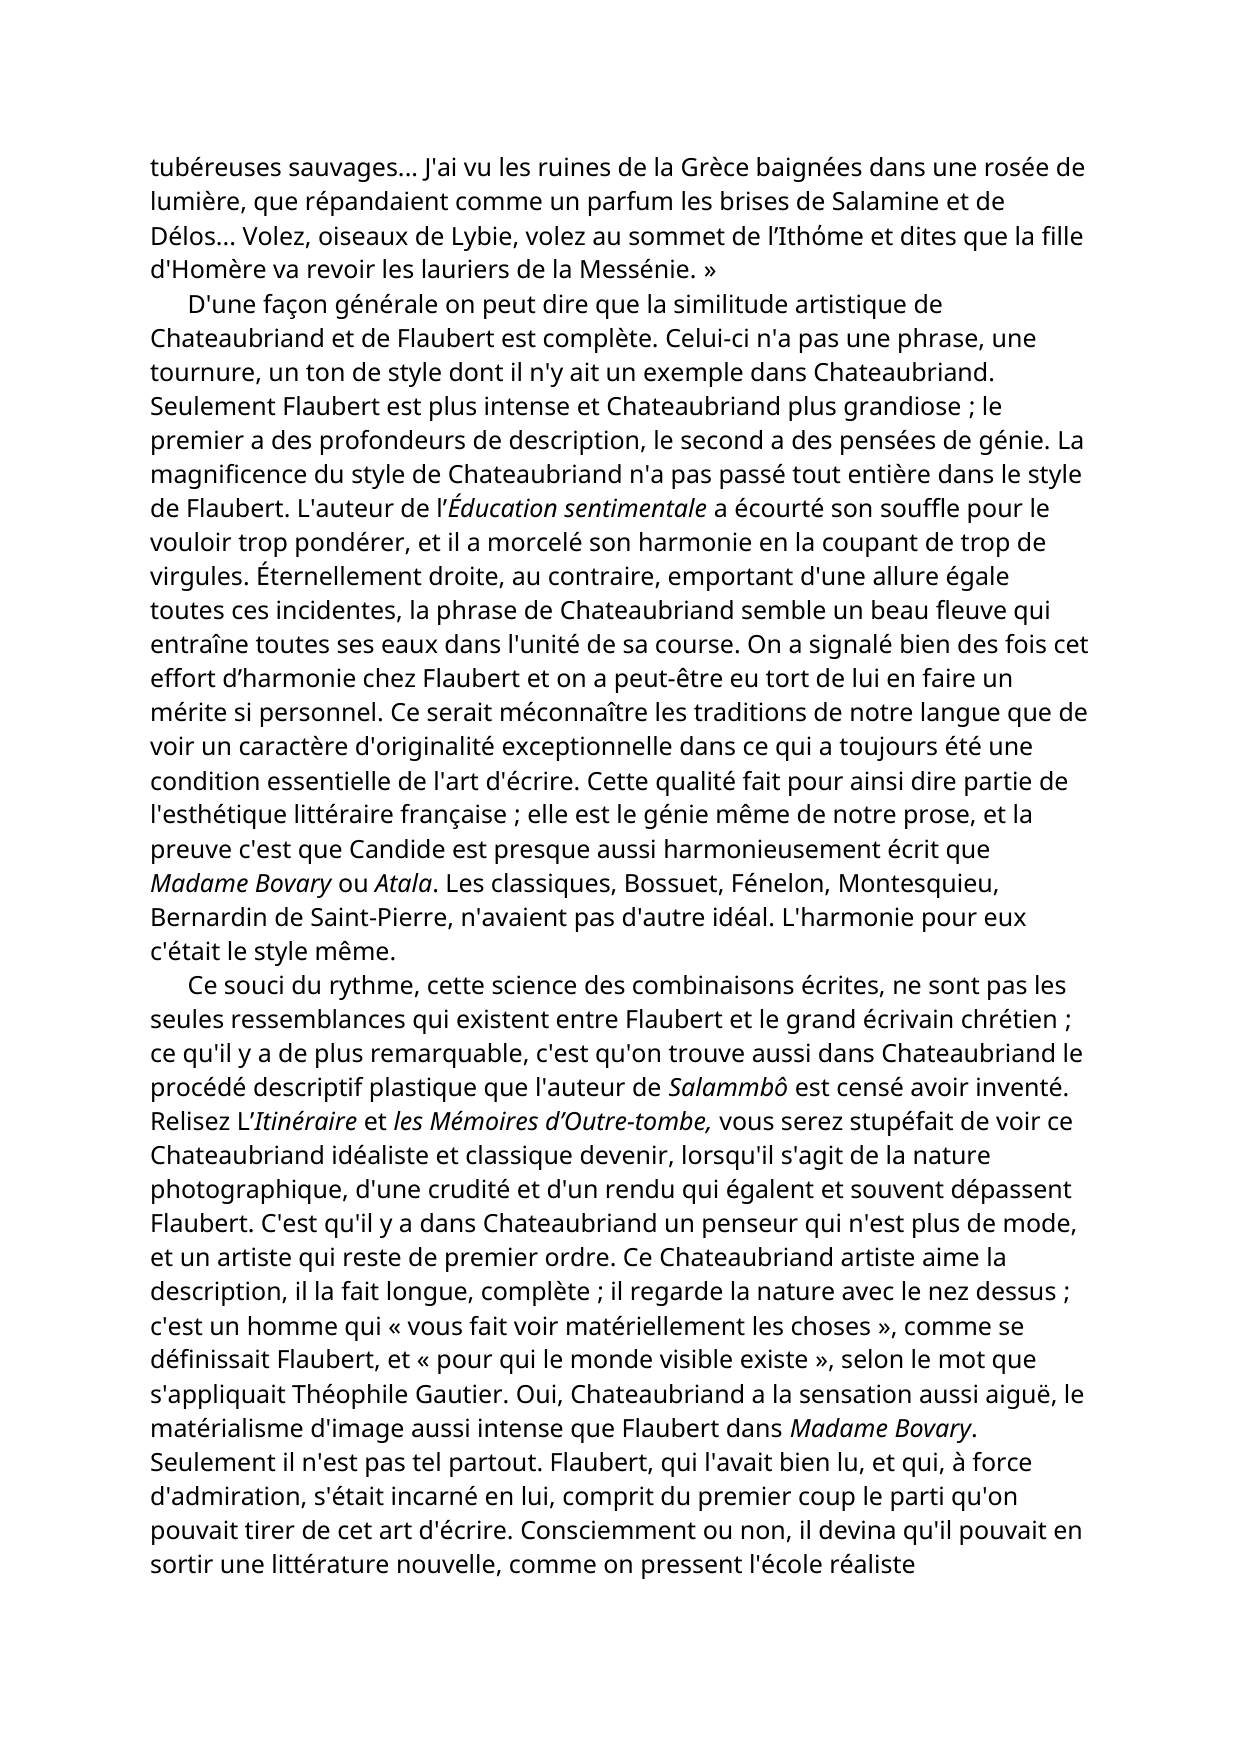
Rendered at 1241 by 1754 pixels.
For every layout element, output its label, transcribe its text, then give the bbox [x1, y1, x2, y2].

text Ce souci du rythme, cette science des combinaisons écrites, ne sont pas les seules ressemblances qui existent entre Flaubert et le grand écrivain chrétien ; ce qu'il y a de plus remarquable, c'est qu'on trouve aussi dans Chateaubriand le procédé descriptif plastique que l'auteur de Salammbô est censé avoir inventé. Relisez L’Itinéraire et les Mémoires d’Outre-tombe, vous serez stupéfait de voir ce Chateaubriand idéaliste et classique devenir, lorsqu'il s'agit de la nature photographique, d'une crudité et d'un rendu qui égalent et souvent dépassent Flaubert. C'est qu'il y a dans Chateaubriand un penseur qui n'est plus de mode, et un artiste qui reste de premier ordre. Ce Chateaubriand artiste aime la description, il la fait longue, complète ; il regarde la nature avec le nez dessus ; c'est un homme qui « vous fait voir matériellement les choses », comme se définissait Flaubert, et « pour qui le monde visible existe », selon le mot que s'appliquait Théophile Gautier. Oui, Chateaubriand a la sensation aussi aiguë, le matérialisme d'image aussi intense que Flaubert dans Madame Bovary. Seulement il n'est pas tel partout. Flaubert, qui l'avait bien lu, et qui, à force d'admiration, s'était incarné en lui, comprit du premier coup le parti qu'on pouvait tirer de cet art d'écrire. Consciemment ou non, il devina qu'il pouvait en sortir une littérature nouvelle, comme on pressent l'école réaliste [150, 967, 1091, 1581]
text D'une façon générale on peut dire que la similitude artistique de Chateaubriand et de Flaubert est complète. Celui-ci n'a pas une phrase, une tournure, un ton de style dont il n'y ait un exemple dans Chateaubriand. Seulement Flaubert est plus intense et Chateaubriand plus grandiose ; le premier a des profondeurs de description, le second a des pensées de génie. La magnificence du style de Chateaubriand n'a pas passé tout entière dans le style de Flaubert. L'auteur de l’Éducation sentimentale a écourté son souffle pour le vouloir trop pondérer, et il a morcelé son harmonie en la coupant de trop de virgules. Éternellement droite, au contraire, emportant d'une allure égale toutes ces incidentes, la phrase de Chateaubriand semble un beau fleuve qui entraîne toutes ses eaux dans l'unité de sa course. On a signalé bien des fois cet effort d’harmonie chez Flaubert et on a peut-être eu tort de lui en faire un mérite si personnel. Ce serait méconnaître les traditions de notre langue que de voir un caractère d'originalité exceptionnelle dans ce qui a toujours été une condition essentielle de l'art d'écrire. Cette qualité fait pour ainsi dire partie de l'esthétique littéraire française ; elle est le génie même de notre prose, et la preuve c'est que Candide est presque aussi harmonieusement écrit que Madame Bovary ou Atala. Les classiques, Bossuet, Fénelon, Montesquieu, Bernardin de Saint-Pierre, n'avaient pas d'autre idéal. L'harmonie pour eux c'était le style même. [150, 286, 1091, 967]
text tubéreuses sauvages... J'ai vu les ruines de la Grèce baignées dans une rosée de lumière, que répandaient comme un parfum les brises de Salamine et de Délos... Volez, oiseaux de Lybie, volez au sommet de l’Ithόme et dites que la fille d'Homère va revoir les lauriers de la Messénie. » [150, 150, 1091, 286]
